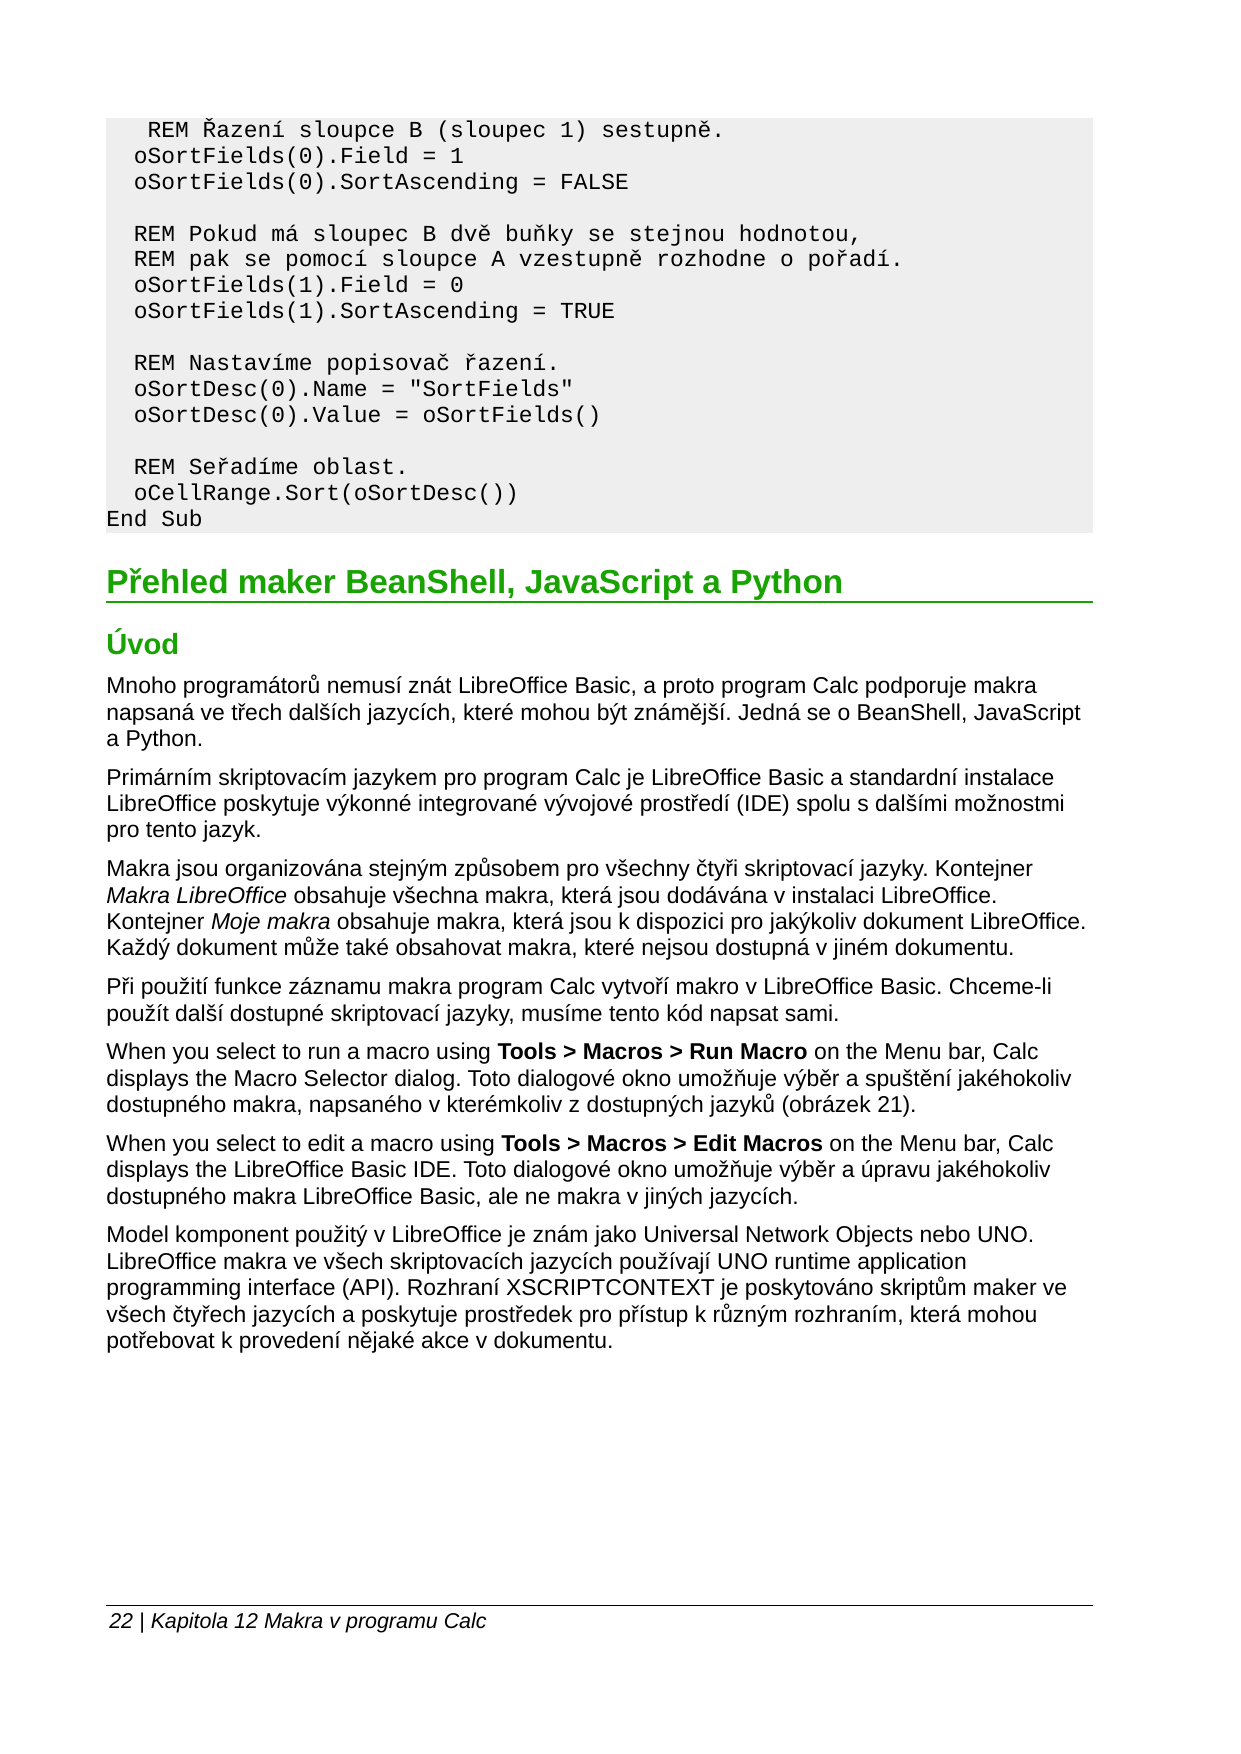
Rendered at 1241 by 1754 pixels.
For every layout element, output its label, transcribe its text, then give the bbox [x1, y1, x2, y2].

text Mnoho programátorů nemusí znát LibreOffice Basic, a proto program Calc podporuje makra napsaná ve třech dalších jazycích, které mohou být známější. Jedná se o BeanShell, JavaScript a Python. [106, 672, 1093, 751]
subtitle Úvod [106, 627, 1093, 660]
text When you select to run a macro using Tools > Macros > Run Macro on the Menu bar, Calc displays the Macro Selector dialog. Toto dialogové okno umožňuje výběr a spuštění jakéhokoliv dostupného makra, napsaného v kterémkoliv z dostupných jazyků (obrázek 21). [106, 1038, 1093, 1117]
text REM Řazení sloupce B (sloupec 1) sestupně. oSortFields(0).Field = 1 oSortFields(0).SortAscending = FALSE REM Pokud má sloupec B dvě buňky se stejnou hodnotou, REM pak se pomocí sloupce A vzestupně rozhodne o pořadí. oSortFields(1).Field = 0 oSortFields(1).SortAscending = TRUE REM Nastavíme popisovač řazení. oSortDesc(0).Name = "SortFields" oSortDesc(0).Value = oSortFields() REM Seřadíme oblast. oCellRange.Sort(oSortDesc()) End Sub [106, 118, 1093, 533]
text Primárním skriptovacím jazykem pro program Calc je LibreOffice Basic a standardní instalace LibreOffice poskytuje výkonné integrované vývojové prostředí (IDE) spolu s dalšími možnostmi pro tento jazyk. [106, 764, 1093, 843]
subtitle Přehled maker BeanShell, JavaScript a Python [106, 563, 1093, 601]
text Model komponent použitý v LibreOffice je znám jako Universal Network Objects nebo UNO. LibreOffice makra ve všech skriptovacích jazycích používají UNO runtime application programming interface (API). Rozhraní XSCRIPTCONTEXT je poskytováno skriptům maker ve všech čtyřech jazycích a poskytuje prostředek pro přístup k různým rozhraním, která mohou potřebovat k provedení nějaké akce v dokumentu. [106, 1221, 1093, 1353]
text Při použití funkce záznamu makra program Calc vytvoří makro v LibreOffice Basic. Chceme-li použít další dostupné skriptovací jazyky, musíme tento kód napsat sami. [106, 973, 1093, 1026]
text When you select to edit a macro using Tools > Macros > Edit Macros on the Menu bar, Calc displays the LibreOffice Basic IDE. Toto dialogové okno umožňuje výběr a úpravu jakéhokoliv dostupného makra LibreOffice Basic, ale ne makra v jiných jazycích. [106, 1130, 1093, 1209]
text Makra jsou organizována stejným způsobem pro všechny čtyři skriptovací jazyky. Kontejner Makra LibreOffice obsahuje všechna makra, která jsou dodávána v instalaci LibreOffice. Kontejner Moje makra obsahuje makra, která jsou k dispozici pro jakýkoliv dokument LibreOffice. Každý dokument může také obsahovat makra, které nejsou dostupná v jiném dokumentu. [106, 855, 1093, 961]
